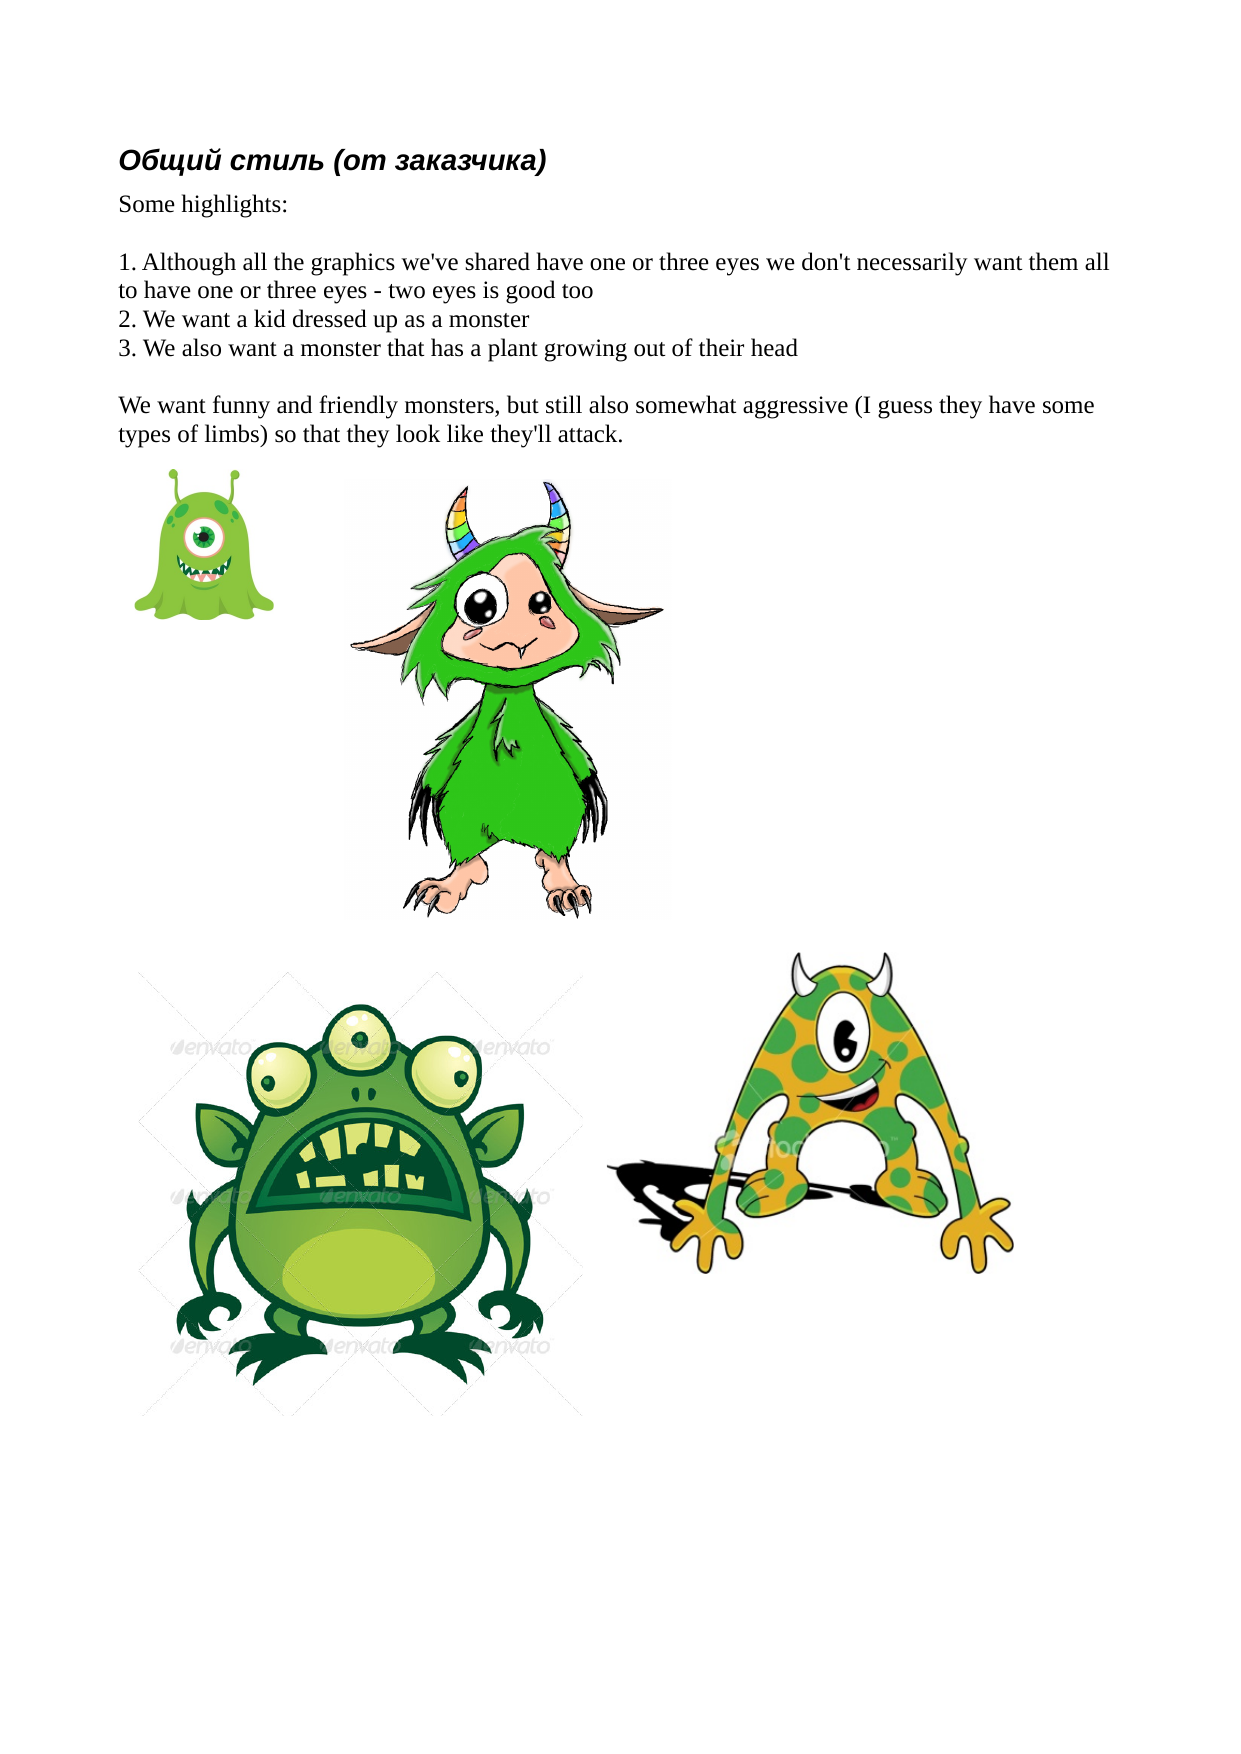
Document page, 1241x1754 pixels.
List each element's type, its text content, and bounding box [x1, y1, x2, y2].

picture [134, 469, 274, 620]
text 2. We want a kid dressed up as a monster [118, 304, 1122, 333]
text 1. Although all the graphics we've shared have one or three eyes we don't necessarily want them all to have one or three eyes - two eyes is good too [118, 247, 1122, 304]
picture [344, 479, 672, 920]
text 3. We also want a monster that has a plant growing out of their head [118, 333, 1122, 362]
picture [606, 952, 1014, 1274]
subtitle Общий стиль (от заказчика) [118, 143, 1122, 177]
text We want funny and friendly monsters, but still also somewhat aggressive (I guess they have some types of limbs) so that they look like they'll attack. [118, 390, 1122, 448]
picture [138, 971, 583, 1416]
text Some highlights: [118, 189, 1122, 218]
